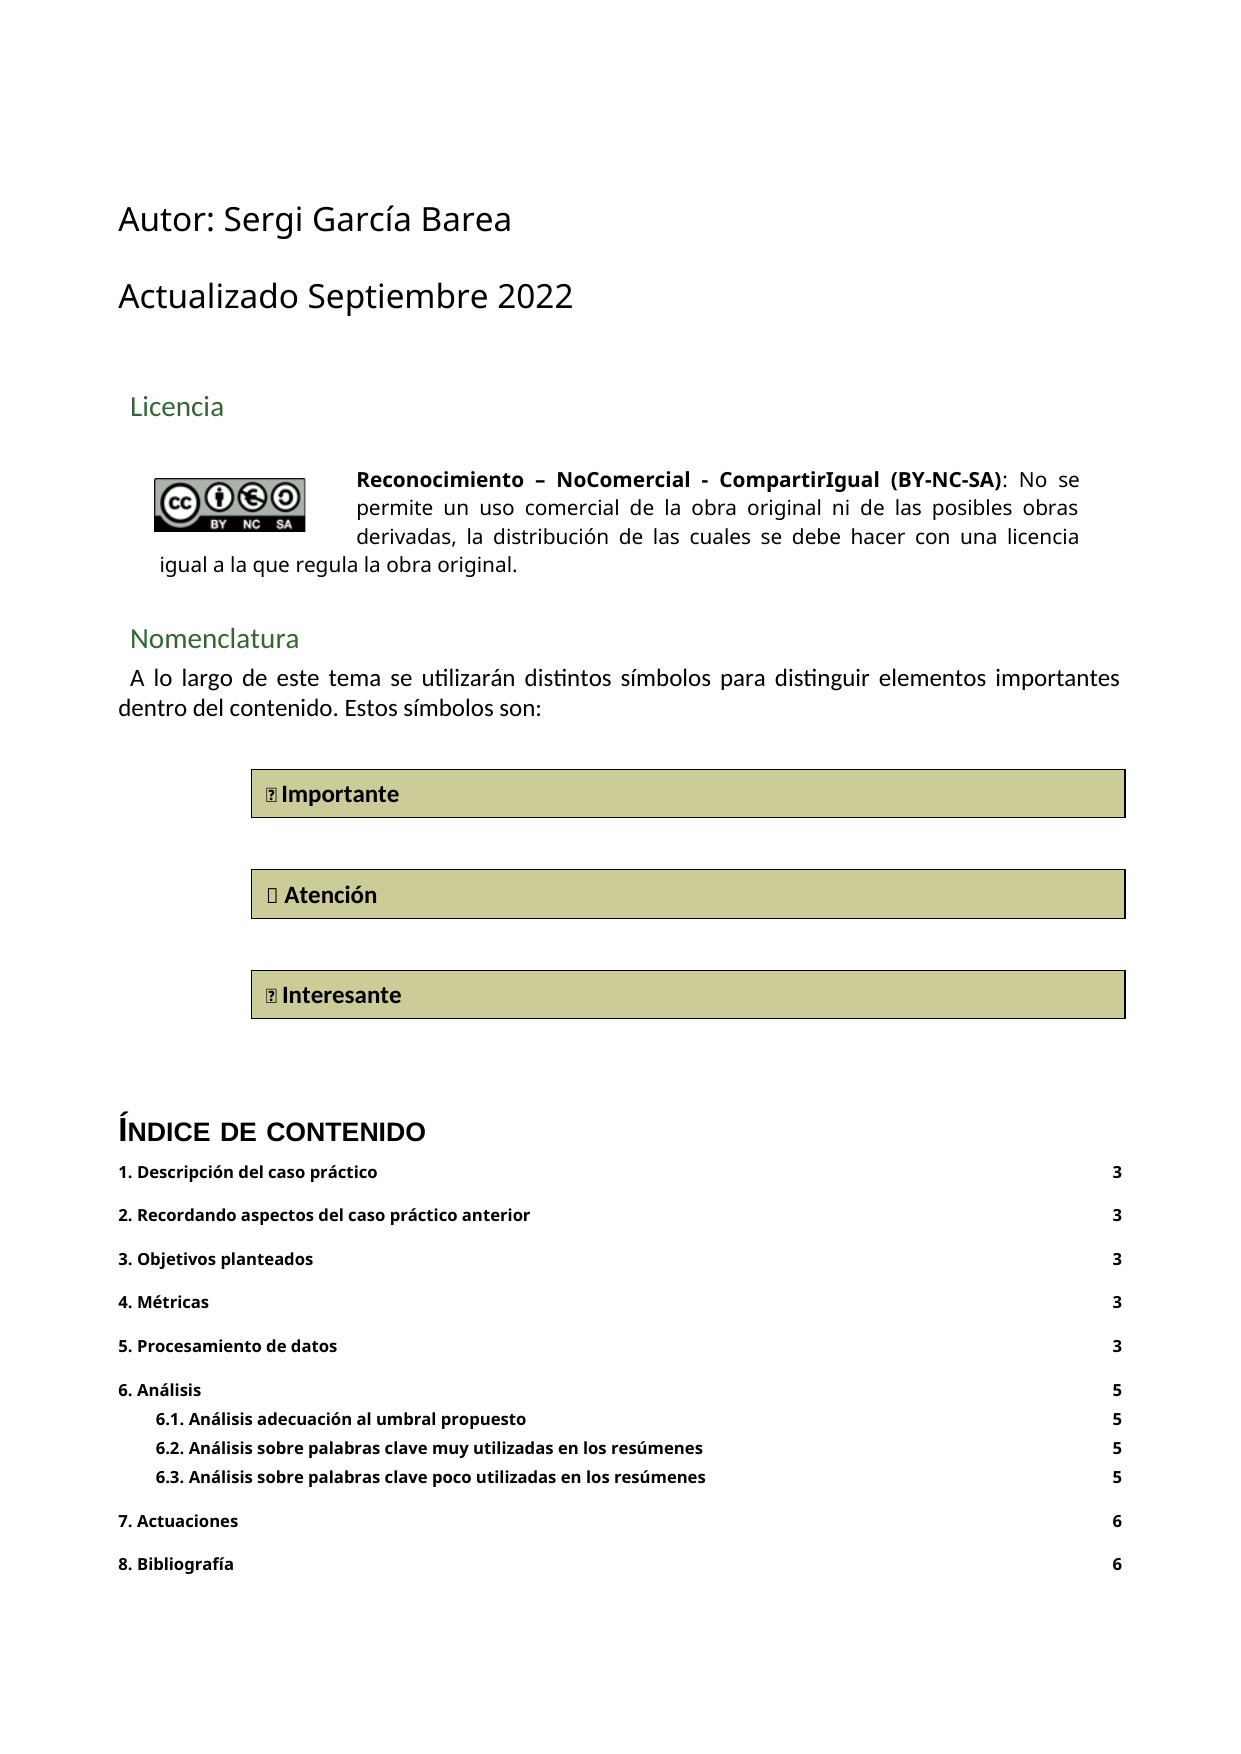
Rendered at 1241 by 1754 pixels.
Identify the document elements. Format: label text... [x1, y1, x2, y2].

text 7. Actuaciones 6 [118, 1509, 1122, 1532]
text Autor: Sergi García Barea [118, 196, 1122, 241]
text 📖 Importante [252, 770, 1124, 817]
picture [154, 478, 306, 532]
text 3. Objetivos planteados 3 [118, 1248, 1122, 1270]
text Nomenclatura [118, 620, 1122, 656]
text 6.2. Análisis sobre palabras clave muy utilizadas en los resúmenes 5 [156, 1437, 1122, 1459]
text Índice de contenido [118, 1109, 1122, 1148]
text 💬 Interesante [252, 971, 1124, 1018]
text A lo largo de este tema se utilizarán distintos símbolos para distinguir elementos importantes dentro del contenido. Estos símbolos son: [118, 662, 1122, 723]
text 8. Bibliografía 6 [118, 1553, 1122, 1576]
text 6. Análisis 5 [118, 1378, 1122, 1401]
text 5. Procesamiento de datos 3 [118, 1335, 1122, 1357]
text Actualizado Septiembre 2022 [118, 273, 1122, 319]
text 4. Métricas 3 [118, 1291, 1122, 1314]
text 1. Descripción del caso práctico 3 [118, 1161, 1122, 1183]
text 2. Recordando aspectos del caso práctico anterior 3 [118, 1204, 1122, 1227]
text Licencia [118, 388, 1122, 423]
text ❕ Atención [252, 870, 1124, 918]
text 6.1. Análisis adecuación al umbral propuesto 5 [156, 1407, 1122, 1430]
text Reconocimiento – NoComercial - CompartirIgual (BY-NC-SA): No se permite un uso comercial de la obra original ni de las posibles obras derivadas, la distribución de las cuales se debe hacer con una licencia igual a la que regula la obra original. [159, 465, 1080, 579]
text 6.3. Análisis sobre palabras clave poco utilizadas en los resúmenes 5 [156, 1466, 1122, 1488]
